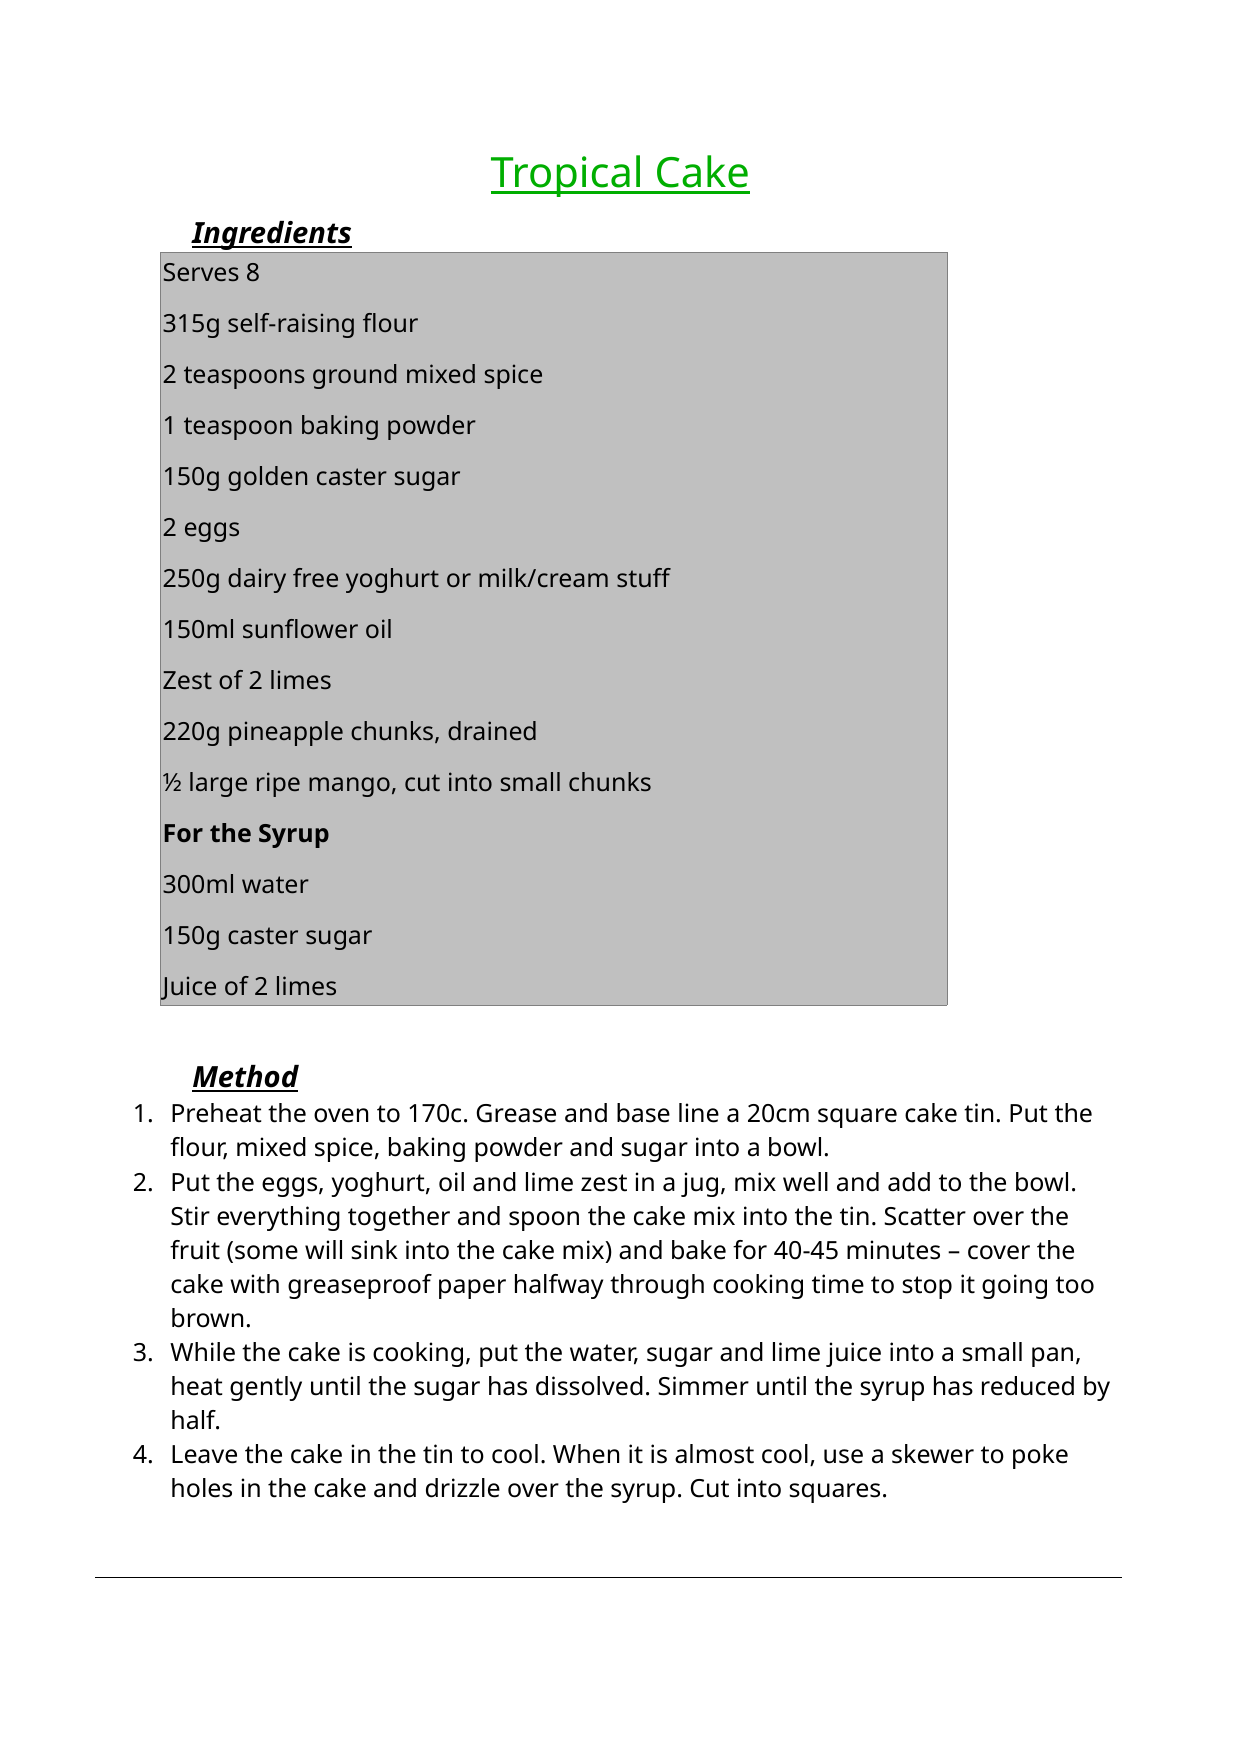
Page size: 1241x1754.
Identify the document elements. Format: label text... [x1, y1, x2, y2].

text 150g golden caster sugar [161, 456, 947, 493]
list Leave the cake in the tin to cool. When it is almost cool, use a skewer to poke holes in the cake and drizzle over the syrup. Cut into squares. [133, 1437, 1122, 1505]
text Serves 8 [161, 253, 947, 288]
text 150g caster sugar [161, 916, 947, 952]
text For the Syrup [161, 813, 947, 850]
text 315g self-raising flour [161, 303, 947, 339]
subtitle Tropical Cake [118, 143, 1122, 200]
text 250g dairy free yoghurt or milk/cream stuff [161, 558, 947, 595]
text 220g pineapple chunks, drained [161, 711, 947, 748]
text 2 eggs [161, 507, 947, 544]
text ½ large ripe mango, cut into small chunks [161, 762, 947, 799]
subtitle Ingredients [192, 212, 1122, 252]
subtitle Method [192, 1056, 1122, 1096]
list Preheat the oven to 170c. Grease and base line a 20cm square cake tin. Put the flour, mixed spice, baking powder and sugar into a bowl. [133, 1096, 1122, 1164]
list While the cake is cooking, put the water, sugar and lime juice into a small pan, heat gently until the sugar has dissolved. Simmer until the syrup has reduced by half. [133, 1334, 1122, 1437]
text 150ml sunflower oil [161, 609, 947, 646]
text Zest of 2 limes [161, 660, 947, 697]
text 300ml water [161, 864, 947, 901]
text 2 teaspoons ground mixed spice [161, 354, 947, 391]
text Juice of 2 limes [161, 967, 947, 1005]
list Put the eggs, yoghurt, oil and lime zest in a jug, mix well and add to the bowl. Stir everything together and spoon the cake mix into the tin. Scatter over the fruit (some will sink into the cake mix) and bake for 40-45 minutes – cover the cake with greaseproof paper halfway through cooking time to stop it going too brown. [133, 1164, 1122, 1334]
text 1 teaspoon baking powder [161, 405, 947, 442]
